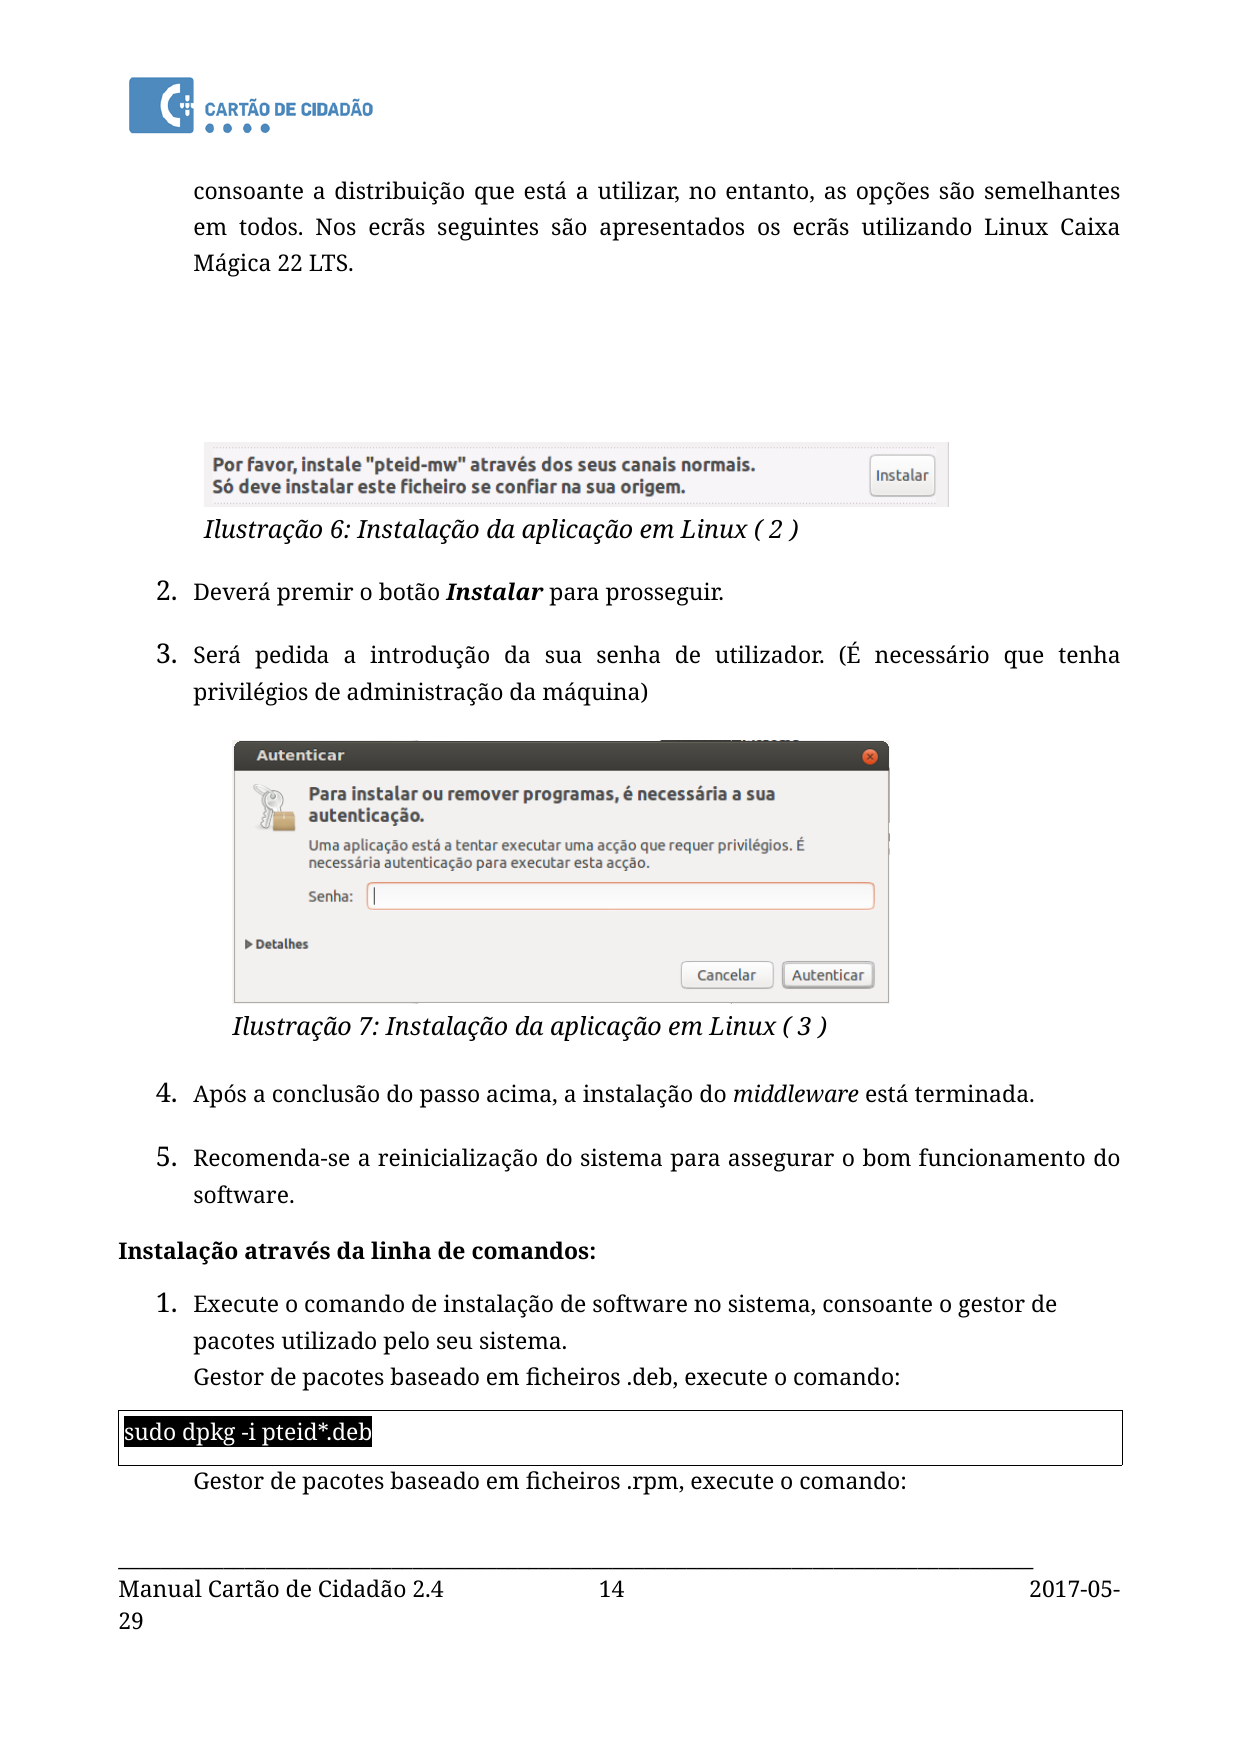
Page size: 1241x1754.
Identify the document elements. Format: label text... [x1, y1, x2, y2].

list Será pedida a introdução da sua senha de utilizador. (É necessário que tenha privilégios de administração da máquina) [156, 635, 1122, 708]
list Execute o comando de instalação de software no sistema, consoante o gestor de pacotes utilizado pelo seu sistema. Gestor de pacotes baseado em ficheiros .deb, execute o comando: [156, 1284, 1122, 1392]
picture [203, 442, 950, 507]
list Gestor de pacotes baseado em ficheiros .rpm, execute o comando: [156, 1466, 1122, 1496]
picture [232, 740, 890, 1004]
picture [126, 71, 419, 141]
list consoante a distribuição que está a utilizar, no entanto, as opções são semelhantes em todos. Nos ecrãs seguintes são apresentados os ecrãs utilizando Linux Caixa Mágica 22 LTS. [156, 175, 1122, 278]
text Instalação através da linha de comandos: [118, 1235, 1122, 1267]
list Recomenda-se a reinicialização do sistema para assegurar o bom funcionamento do software. [156, 1137, 1122, 1210]
list Após a conclusão do passo acima, a instalação do middleware está terminada. [156, 1074, 1122, 1111]
table_header sudo dpkg -i pteid*.deb [119, 1411, 1122, 1465]
text Ilustração 7: Instalação da aplicação em Linux ( 3 ) [232, 1004, 890, 1043]
list Ilustração 6: Instalação da aplicação em Linux ( 2 ) [204, 507, 950, 546]
list Deverá premir o botão Instalar para prosseguir. [156, 417, 1122, 608]
